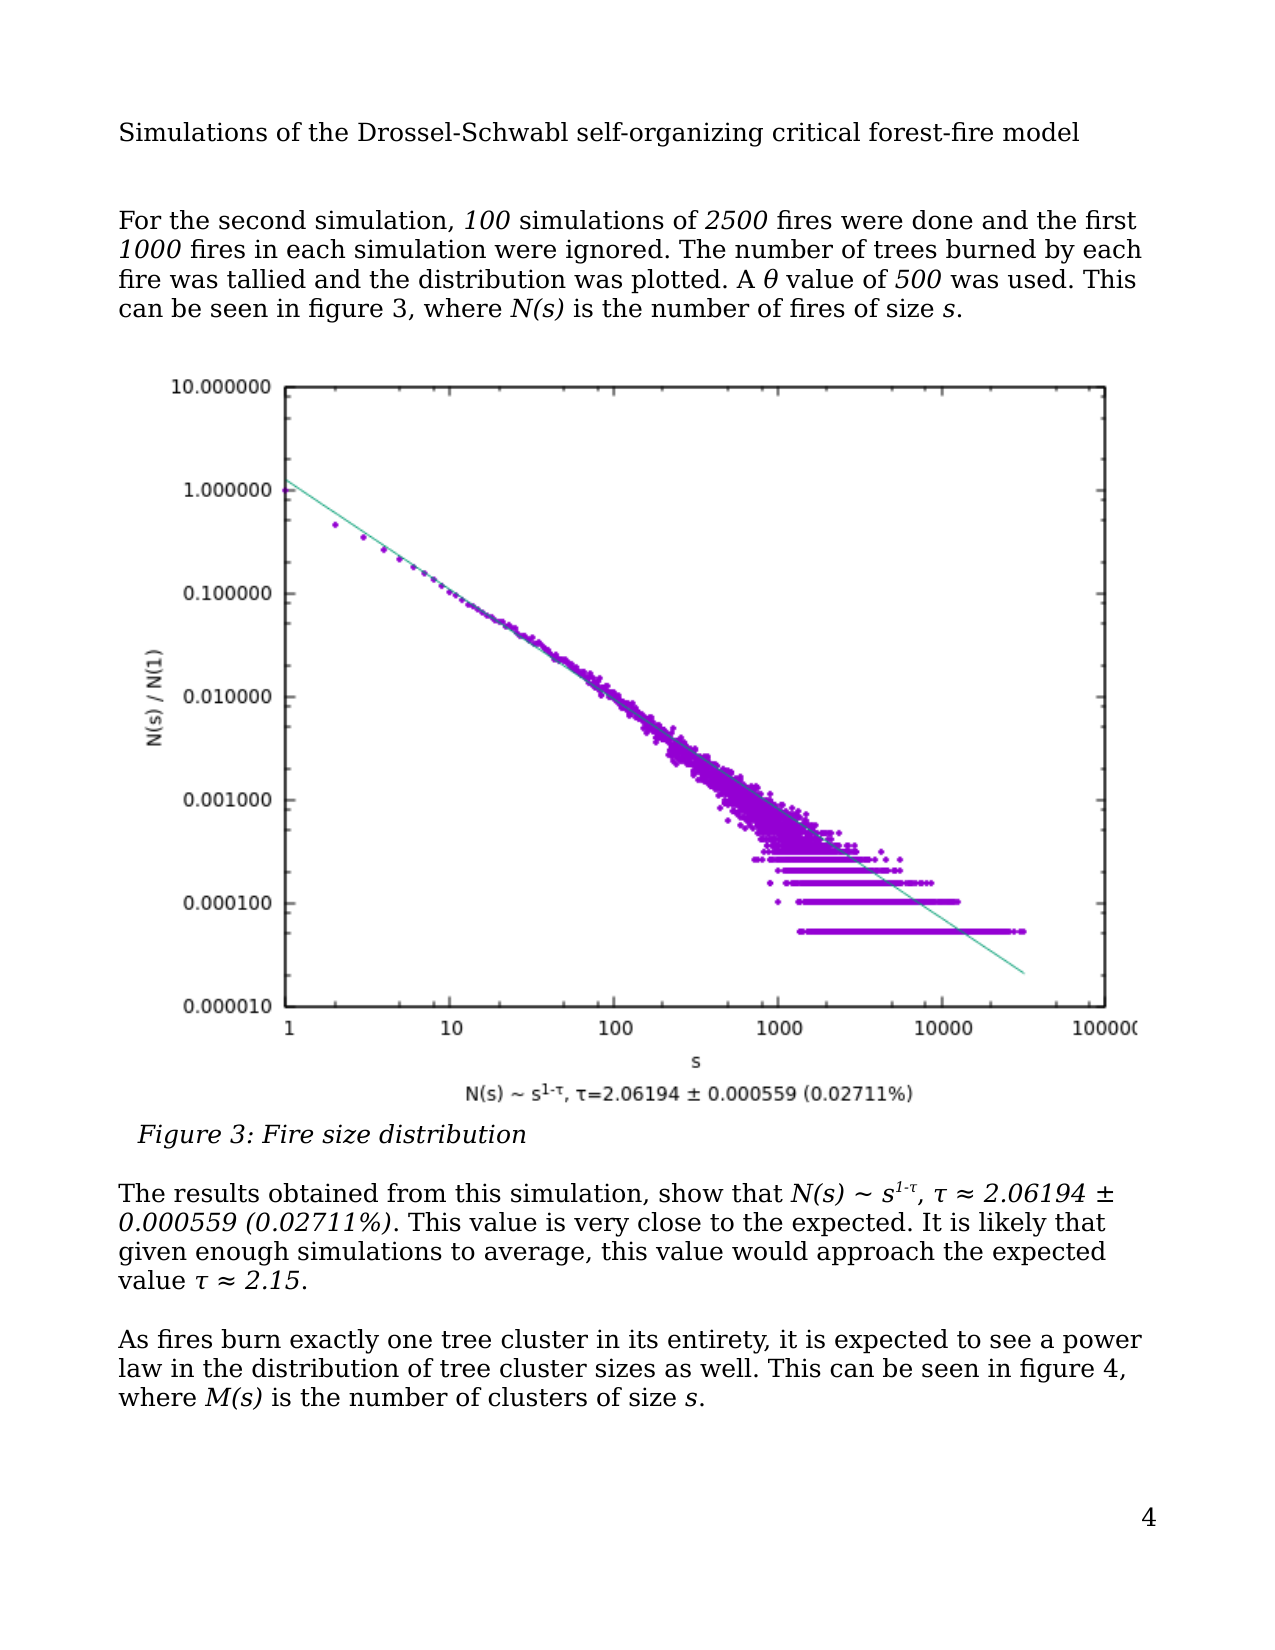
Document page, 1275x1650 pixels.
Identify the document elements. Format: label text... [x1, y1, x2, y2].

picture [137, 364, 1138, 1115]
text The results obtained from this simulation, show that N(s) ~ s1-τ, τ ≈ 2.06194 ± 0.000559 (0.02711%). This value is very close to the expected. It is likely that given enough simulations to average, this value would approach the expected value τ ≈ 2.15. [118, 1179, 1157, 1296]
text As fires burn exactly one tree cluster in its entirety, it is expected to see a power law in the distribution of tree cluster sizes as well. This can be seen in figure 4, where M(s) is the number of clusters of size s. [118, 1325, 1157, 1412]
text Figure 3: Fire size distribution [138, 1115, 1137, 1150]
text For the second simulation, 100 simulations of 2500 fires were done and the first 1000 fires in each simulation were ignored. The number of trees burned by each fire was tallied and the distribution was plotted. A θ value of 500 was used. This can be seen in figure 3, where N(s) is the number of fires of size s. [118, 206, 1157, 323]
